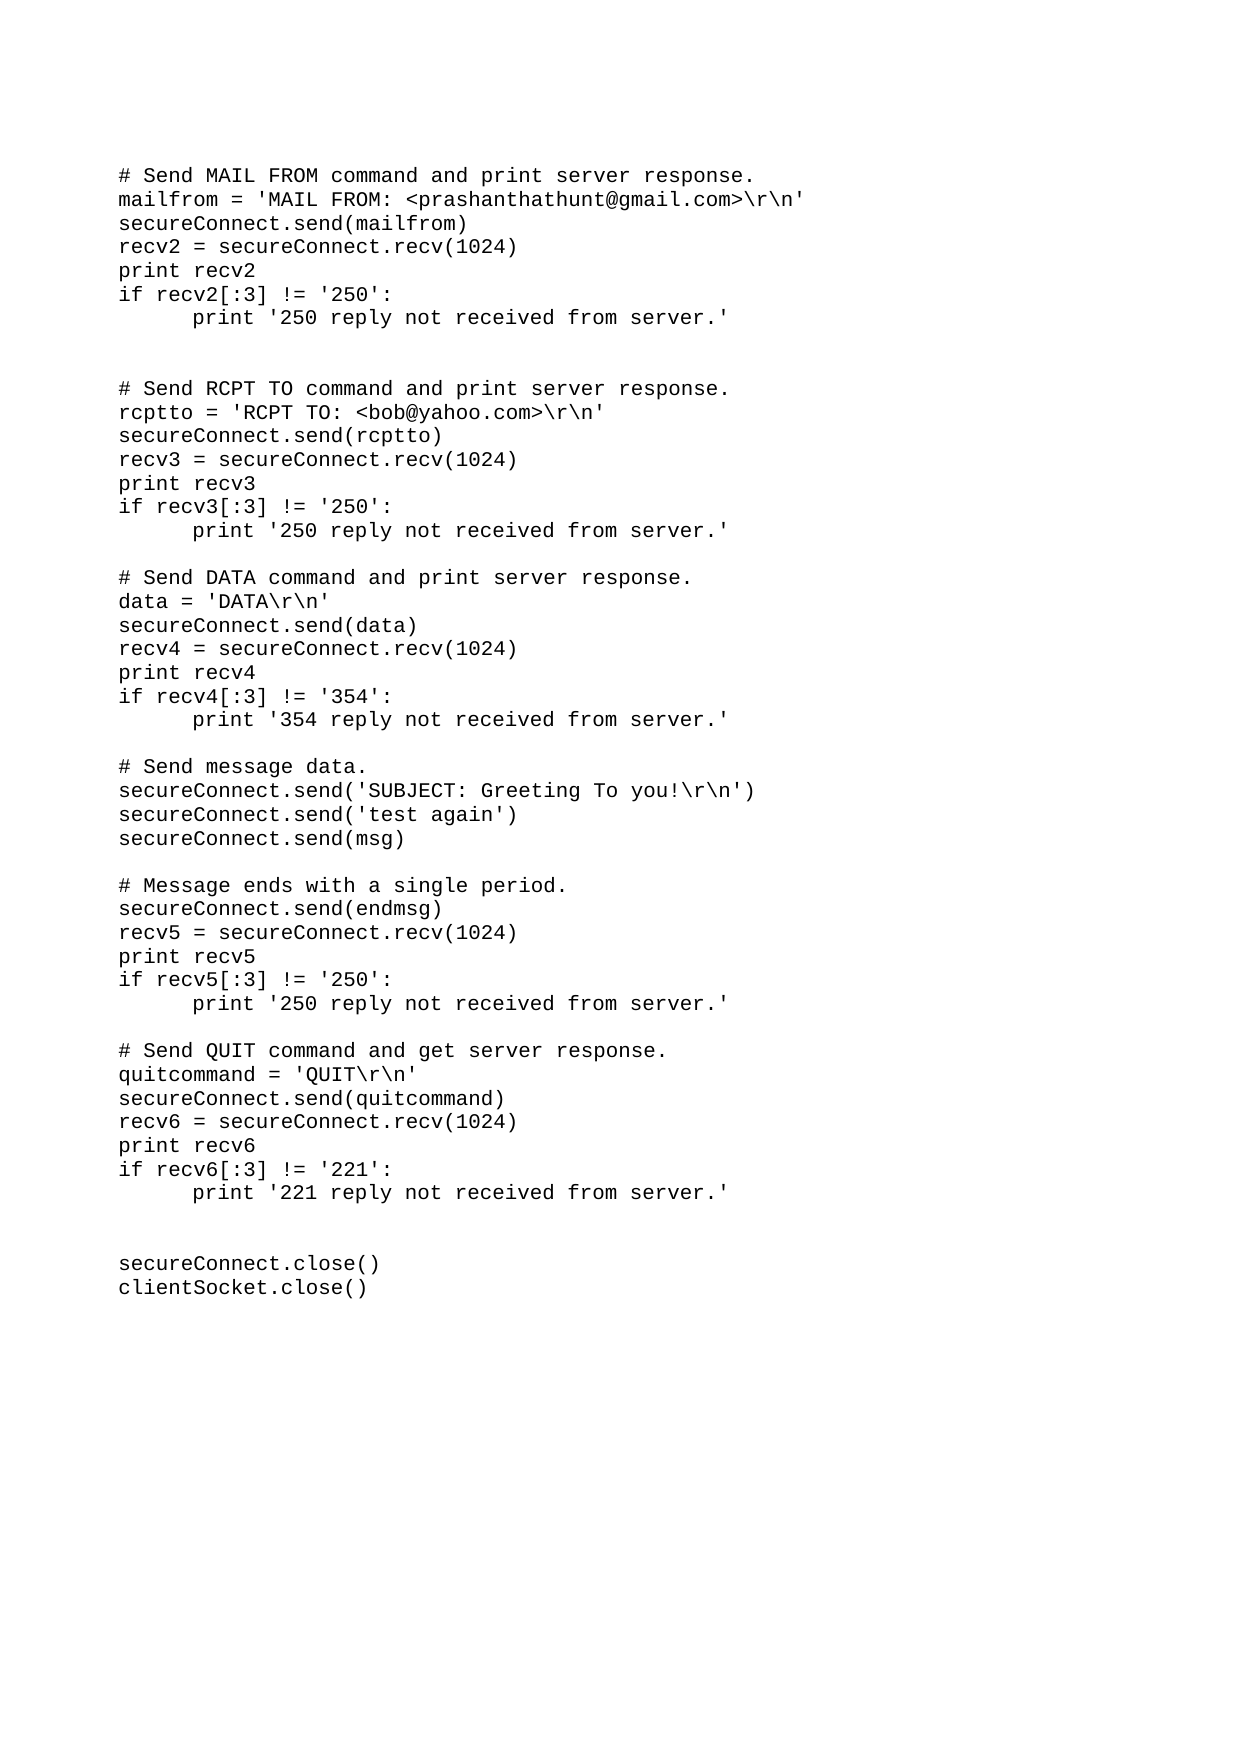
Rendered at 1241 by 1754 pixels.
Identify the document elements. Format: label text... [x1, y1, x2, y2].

text print recv4 [118, 662, 1122, 686]
text recv6 = secureConnect.recv(1024) [118, 1111, 1122, 1135]
text # Send QUIT command and get server response. [118, 1040, 1122, 1064]
text recv3 = secureConnect.recv(1024) [118, 449, 1122, 473]
text rcptto = 'RCPT TO: <bob@yahoo.com>\r\n' [118, 402, 1122, 426]
text secureConnect.send(data) [118, 615, 1122, 638]
text # Send RCPT TO command and print server response. [118, 378, 1122, 402]
text print '250 reply not received from server.' [118, 993, 1122, 1017]
text quitcommand = 'QUIT\r\n' [118, 1064, 1122, 1088]
text print recv3 [118, 473, 1122, 496]
text print recv5 [118, 946, 1122, 969]
text print '250 reply not received from server.' [118, 307, 1122, 331]
text secureConnect.send(quitcommand) [118, 1088, 1122, 1111]
text secureConnect.send(msg) [118, 827, 1122, 851]
text secureConnect.close() [118, 1253, 1122, 1277]
text # Send message data. [118, 757, 1122, 780]
text secureConnect.send(rcptto) [118, 426, 1122, 449]
text recv5 = secureConnect.recv(1024) [118, 922, 1122, 946]
text secureConnect.send('test again') [118, 804, 1122, 827]
text clientSocket.close() [118, 1277, 1122, 1300]
text if recv6[:3] != '221': [118, 1158, 1122, 1182]
text secureConnect.send(mailfrom) [118, 213, 1122, 236]
text if recv3[:3] != '250': [118, 496, 1122, 520]
text print '250 reply not received from server.' [118, 520, 1122, 544]
text # Send MAIL FROM command and print server response. [118, 165, 1122, 189]
text print recv6 [118, 1135, 1122, 1158]
text if recv5[:3] != '250': [118, 969, 1122, 993]
text recv2 = secureConnect.recv(1024) [118, 236, 1122, 260]
text recv4 = secureConnect.recv(1024) [118, 638, 1122, 662]
text mailfrom = 'MAIL FROM: <prashanthathunt@gmail.com>\r\n' [118, 189, 1122, 213]
text data = 'DATA\r\n' [118, 591, 1122, 615]
text secureConnect.send(endmsg) [118, 898, 1122, 922]
text print '221 reply not received from server.' [118, 1182, 1122, 1206]
text if recv4[:3] != '354': [118, 686, 1122, 709]
text secureConnect.send('SUBJECT: Greeting To you!\r\n') [118, 780, 1122, 804]
text print recv2 [118, 260, 1122, 284]
text print '354 reply not received from server.' [118, 709, 1122, 733]
text if recv2[:3] != '250': [118, 284, 1122, 307]
text # Message ends with a single period. [118, 875, 1122, 898]
text # Send DATA command and print server response. [118, 567, 1122, 591]
